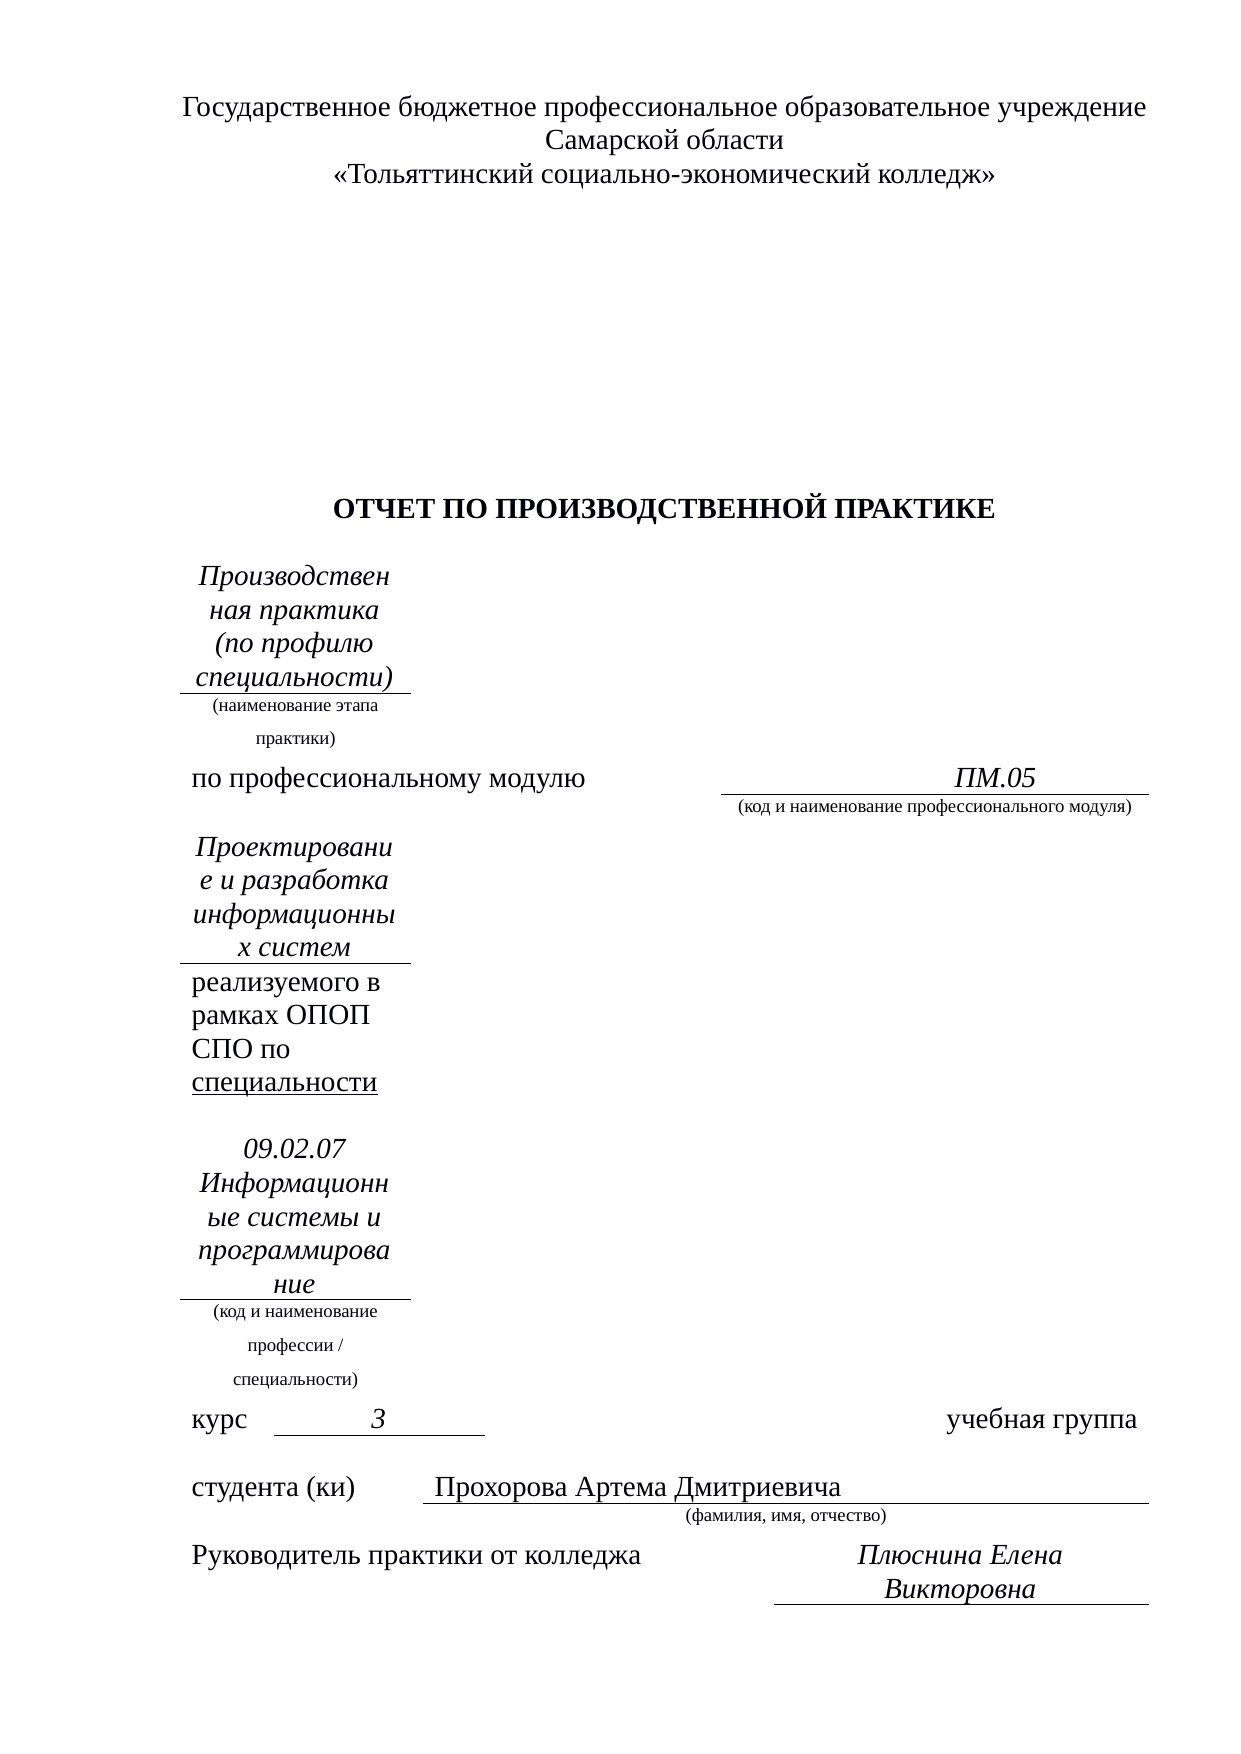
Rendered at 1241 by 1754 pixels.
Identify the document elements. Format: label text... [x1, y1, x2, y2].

table_cell [810, 1435, 844, 1469]
table_cell [721, 963, 774, 1132]
table_cell [810, 1299, 844, 1401]
table_cell 09.02.07 Информационные системы и программирование [180, 1132, 411, 1299]
table_cell [844, 1299, 1149, 1401]
text Государственное бюджетное профессиональное образовательное учреждение Самарской области «Тольяттинский социально-экономический колледж» [148, 89, 1181, 189]
table_cell Проектирование и разработка информационных систем [180, 829, 411, 963]
table_cell (наименование этапа практики) [180, 694, 411, 761]
table_header [485, 558, 721, 692]
table_cell [411, 1132, 423, 1299]
table_header Производственная практика (по профилю специальности) [180, 558, 411, 692]
table_cell [411, 1436, 423, 1469]
table_cell [721, 1132, 774, 1299]
table_cell [423, 1436, 485, 1469]
table_cell (код и наименование профессионального модуля) [721, 795, 1149, 829]
table_cell [485, 1299, 721, 1401]
table_cell [485, 963, 721, 1132]
table_cell [411, 829, 423, 963]
table_cell [810, 963, 844, 1132]
table_cell [774, 1132, 810, 1299]
table_cell [411, 693, 423, 761]
table_cell [485, 1132, 721, 1299]
table_header [721, 558, 774, 692]
table_cell [844, 693, 1149, 761]
table_cell Прохорова Артема Дмитриевича [423, 1469, 1149, 1503]
table_cell [485, 693, 721, 761]
table_cell учебная группа [844, 1401, 1149, 1434]
text ОТЧЕТ ПО ПРОИЗВОДСТВЕННОЙ ПРАКТИКЕ [148, 491, 1181, 525]
table_cell [810, 1132, 844, 1299]
table_cell [721, 1435, 774, 1469]
table_cell курс [180, 1401, 274, 1434]
table_cell [774, 1299, 810, 1401]
table_cell [485, 1435, 721, 1469]
table_cell 3 [274, 1401, 485, 1434]
table_cell [774, 693, 810, 761]
table_header [423, 558, 485, 692]
table_cell [721, 1299, 774, 1401]
table_cell [844, 829, 1149, 963]
table_header [774, 558, 810, 692]
table_cell [180, 1503, 423, 1537]
table_cell ПМ.05 [844, 761, 1149, 794]
table_header [844, 558, 1149, 692]
table_cell [423, 829, 485, 963]
table_cell [844, 1132, 1149, 1299]
table_cell [485, 1401, 844, 1434]
table_cell (фамилия, имя, отчество) [423, 1504, 1149, 1537]
table_cell [721, 829, 774, 963]
table_cell [180, 794, 721, 829]
table_cell [180, 1435, 411, 1469]
table_cell [810, 829, 844, 963]
table_cell [844, 963, 1149, 1132]
table_cell реализуемого в рамках ОПОП СПО по специальности [180, 964, 411, 1132]
table_cell [774, 829, 810, 963]
table_cell [721, 693, 774, 761]
table_cell [810, 693, 844, 761]
table_cell [774, 1435, 810, 1469]
table_cell [774, 963, 810, 1132]
table_cell [423, 963, 485, 1132]
table_cell (код и наименование профессии / специальности) [180, 1300, 411, 1401]
table_header [810, 558, 844, 692]
table_cell Руководитель практики от колледжа [180, 1537, 774, 1604]
table_cell [485, 829, 721, 963]
table_cell [844, 1435, 1149, 1469]
table_cell студента (ки) [180, 1469, 423, 1503]
table_cell [423, 1132, 485, 1299]
table_cell [411, 963, 423, 1132]
table_cell [423, 1299, 485, 1401]
table_cell [411, 1299, 423, 1401]
table_cell [423, 693, 485, 761]
table_cell Плюснина Елена Викторовна [774, 1537, 1149, 1604]
table_cell по профессиональному модулю [180, 761, 844, 794]
table_header [411, 558, 423, 692]
